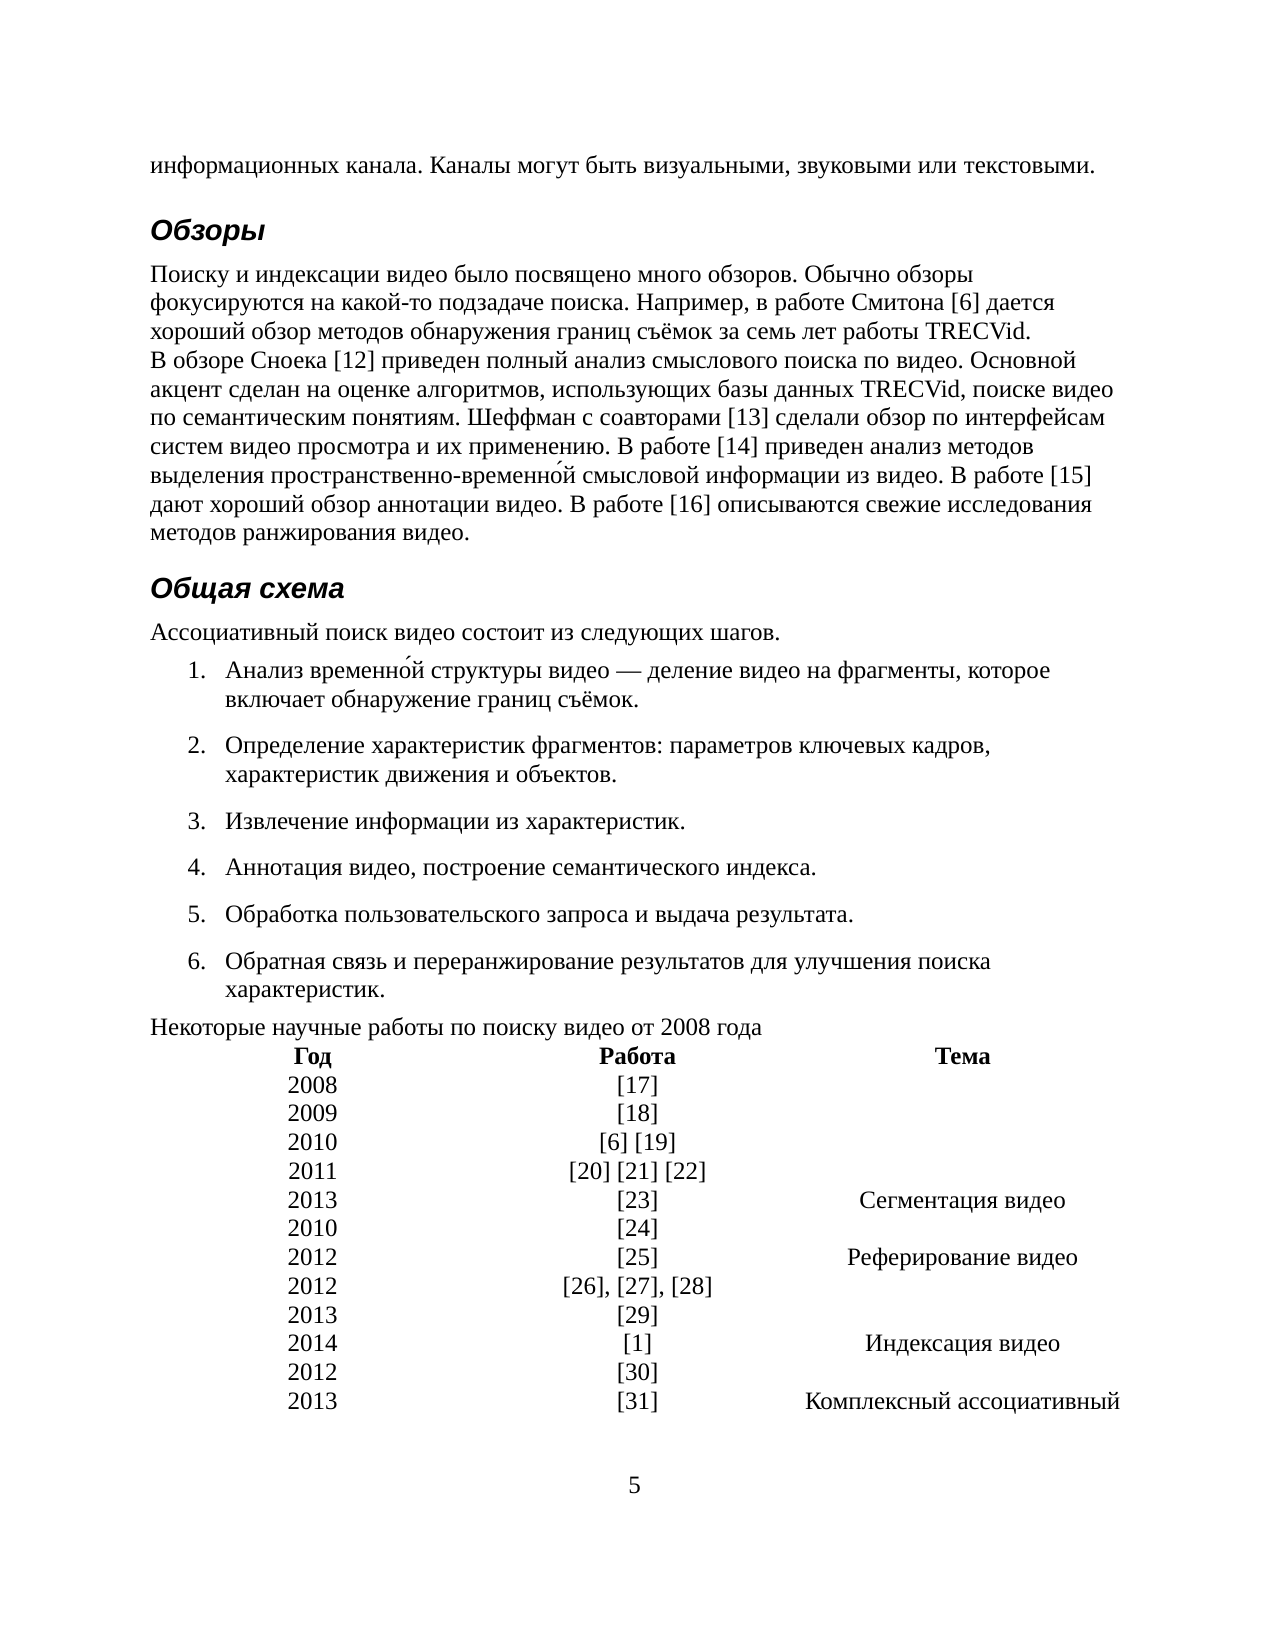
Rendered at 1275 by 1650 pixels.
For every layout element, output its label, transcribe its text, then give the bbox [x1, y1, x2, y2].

table_cell [23] [475, 1185, 800, 1213]
table_cell [6] [19] [475, 1127, 800, 1156]
table_cell [800, 1156, 1125, 1185]
subtitle Общая схема [150, 571, 1125, 605]
table_cell [20] [21] [22] [475, 1156, 800, 1185]
table_cell [1] [475, 1329, 800, 1357]
text Некоторые научные работы по поиску видео от 2008 года [150, 1012, 1125, 1041]
table_cell [18] [475, 1099, 800, 1127]
text информационных канала. Каналы могут быть визуальными, звуковыми или текстовыми. [150, 150, 1125, 179]
table_cell 2010 [150, 1127, 475, 1156]
table_cell 2013 [150, 1185, 475, 1213]
table_cell [800, 1271, 1125, 1300]
table_cell 2012 [150, 1357, 475, 1386]
table_cell 2009 [150, 1099, 475, 1127]
table_header Работа [475, 1041, 800, 1070]
table_cell Комплексный ассоциативный [800, 1386, 1125, 1415]
table_cell 2014 [150, 1329, 475, 1357]
table_cell 2012 [150, 1242, 475, 1271]
table_cell [800, 1357, 1125, 1386]
text Поиску и индексации видео было посвящено много обзоров. Обычно обзоры фокусируются на какой-то подзадаче поиска. Например, в работе Смитона [6] дается хороший обзор методов обнаружения границ съёмок за семь лет работы TRECVid. В обзоре Сноека [12] приведен полный анализ смыслового поиска по видео. Основной акцент сделан на оценке алгоритмов, использующих базы данных TRECVid, поиске видео по семантическим понятиям. Шеффман c соавторами [13] сделали обзор по интерфейсам систем видео просмотра и их применению. В работе [14] приведен анализ методов выделения пространственно-временно́й смысловой информации из видео. В работе [15] дают хороший обзор аннотации видео. В работе [16] описываются свежие исследования методов ранжирования видео. [150, 259, 1125, 546]
table_cell [30] [475, 1357, 800, 1386]
table_cell 2013 [150, 1300, 475, 1328]
list Аннотация видео, построение семантического индекса. [187, 852, 1125, 881]
table_cell [800, 1070, 1125, 1098]
table_cell 2012 [150, 1271, 475, 1300]
table_cell [29] [475, 1300, 800, 1328]
table_header Тема [800, 1041, 1125, 1070]
table_cell [25] [475, 1242, 800, 1271]
list Определение характеристик фрагментов: параметров ключевых кадров, характеристик движения и объектов. [187, 730, 1125, 788]
table_cell Реферирование видео [800, 1242, 1125, 1271]
table_cell [800, 1214, 1125, 1242]
list Анализ временно́й структуры видео — деление видео на фрагменты, которое включает обнаружение границ съёмок. [187, 655, 1125, 712]
table_cell Сегментация видео [800, 1185, 1125, 1213]
table_cell 2013 [150, 1386, 475, 1415]
table_cell 2008 [150, 1070, 475, 1098]
table_header Год [150, 1041, 475, 1070]
table_cell [800, 1127, 1125, 1156]
table_cell [24] [475, 1214, 800, 1242]
table_cell Индексация видео [800, 1329, 1125, 1357]
list Обработка пользовательского запроса и выдача результата. [187, 899, 1125, 928]
table_cell [26], [27], [28] [475, 1271, 800, 1300]
text Ассоциативный поиск видео состоит из следующих шагов. [150, 617, 1125, 646]
table_cell [31] [475, 1386, 800, 1415]
list Обратная связь и переранжирование результатов для улучшения поиска характеристик. [187, 946, 1125, 1003]
table_cell [17] [475, 1070, 800, 1098]
table_cell [800, 1300, 1125, 1328]
table_cell 2010 [150, 1214, 475, 1242]
table_cell [800, 1099, 1125, 1127]
table_cell 2011 [150, 1156, 475, 1185]
subtitle Обзоры [150, 213, 1125, 246]
list Извлечение информации из характеристик. [187, 806, 1125, 834]
